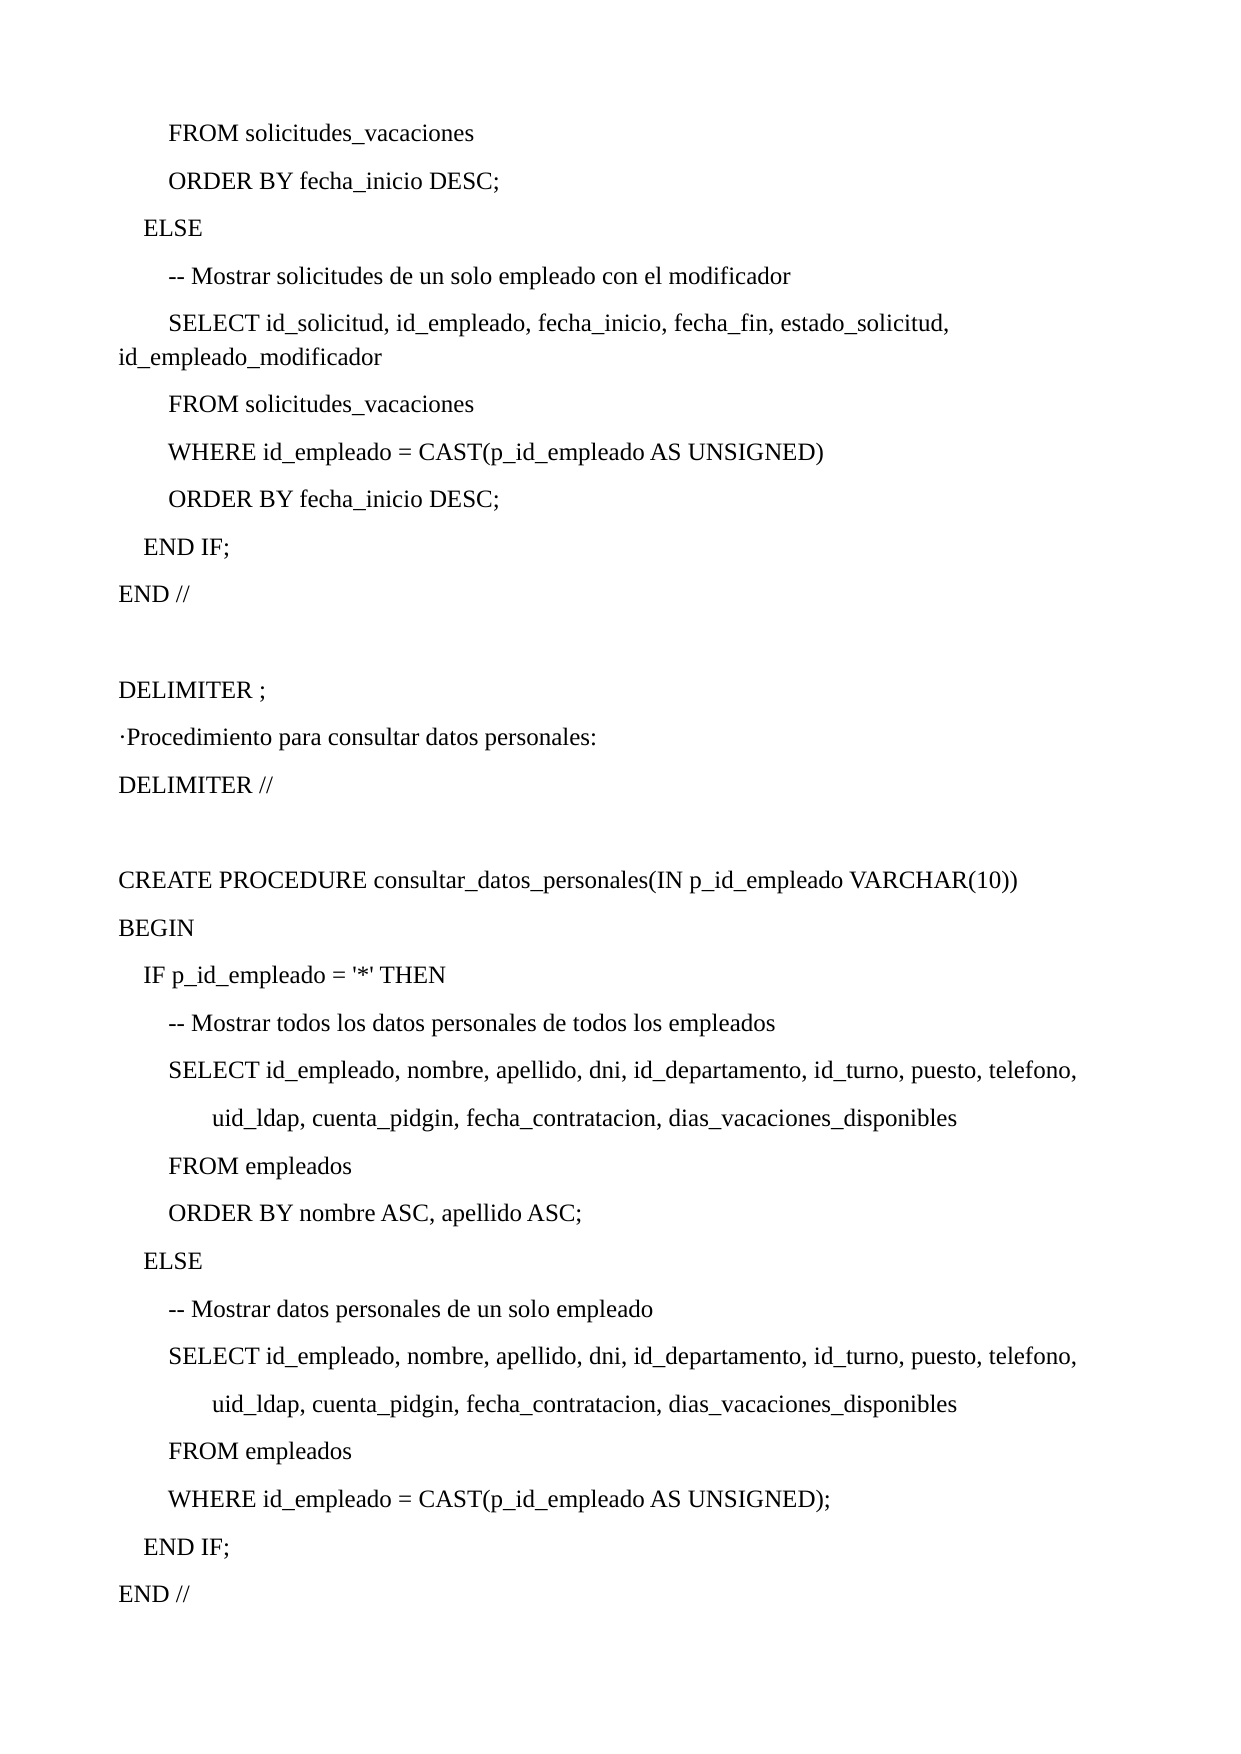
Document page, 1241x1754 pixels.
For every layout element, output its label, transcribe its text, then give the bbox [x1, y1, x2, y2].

text ·Procedimiento para consultar datos personales: [118, 722, 1122, 751]
text ORDER BY fecha_inicio DESC; [118, 166, 1122, 194]
text IF p_id_empleado = '*' THEN [118, 960, 1122, 989]
text BEGIN [118, 913, 1122, 942]
text ORDER BY fecha_inicio DESC; [118, 484, 1122, 513]
text FROM solicitudes_vacaciones [118, 118, 1122, 147]
text FROM empleados [118, 1436, 1122, 1465]
text END // [118, 1579, 1122, 1608]
text ORDER BY nombre ASC, apellido ASC; [118, 1198, 1122, 1227]
text ELSE [118, 1246, 1122, 1275]
text uid_ldap, cuenta_pidgin, fecha_contratacion, dias_vacaciones_disponibles [118, 1103, 1122, 1132]
text CREATE PROCEDURE consultar_datos_personales(IN p_id_empleado VARCHAR(10)) [118, 865, 1122, 894]
text uid_ldap, cuenta_pidgin, fecha_contratacion, dias_vacaciones_disponibles [118, 1389, 1122, 1418]
text DELIMITER // [118, 770, 1122, 799]
text FROM empleados [118, 1151, 1122, 1179]
text END IF; [118, 532, 1122, 561]
text DELIMITER ; [118, 675, 1122, 703]
text WHERE id_empleado = CAST(p_id_empleado AS UNSIGNED); [118, 1484, 1122, 1513]
text END IF; [118, 1532, 1122, 1560]
text -- Mostrar todos los datos personales de todos los empleados [118, 1008, 1122, 1037]
text END // [118, 579, 1122, 608]
text WHERE id_empleado = CAST(p_id_empleado AS UNSIGNED) [118, 437, 1122, 466]
text SELECT id_solicitud, id_empleado, fecha_inicio, fecha_fin, estado_solicitud, id_empleado_modificador [118, 308, 1122, 370]
text FROM solicitudes_vacaciones [118, 389, 1122, 418]
text SELECT id_empleado, nombre, apellido, dni, id_departamento, id_turno, puesto, telefono, [118, 1056, 1122, 1084]
text ELSE [118, 213, 1122, 242]
text -- Mostrar solicitudes de un solo empleado con el modificador [118, 261, 1122, 290]
text SELECT id_empleado, nombre, apellido, dni, id_departamento, id_turno, puesto, telefono, [118, 1341, 1122, 1370]
text -- Mostrar datos personales de un solo empleado [118, 1294, 1122, 1322]
